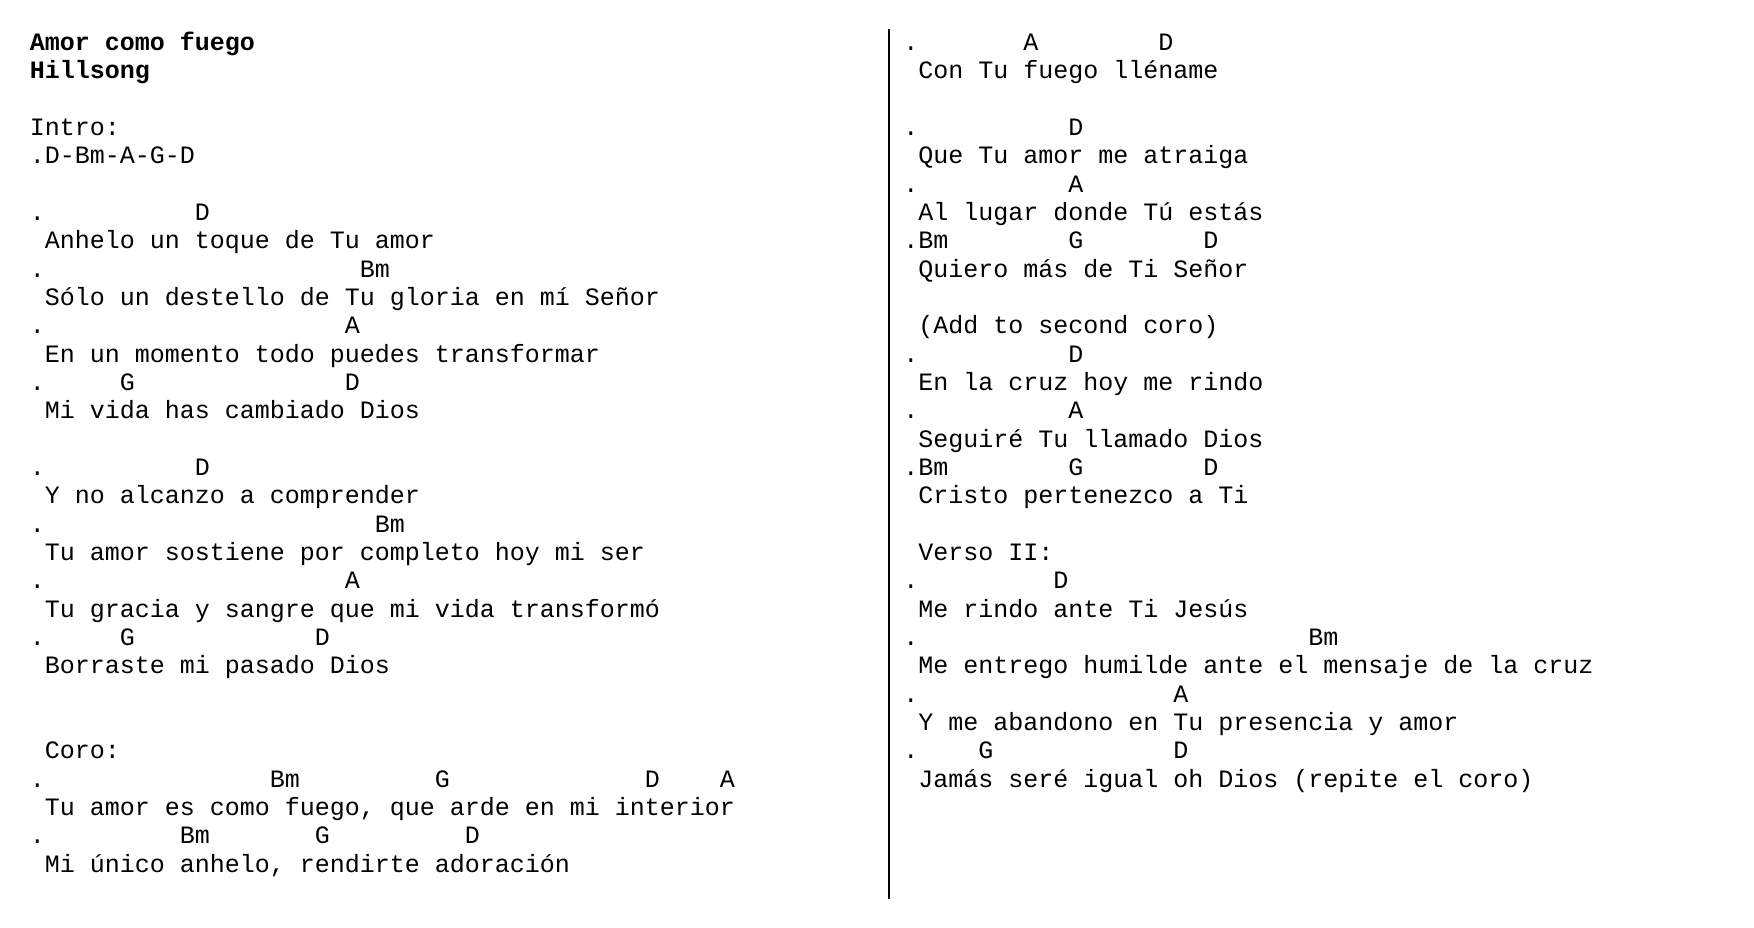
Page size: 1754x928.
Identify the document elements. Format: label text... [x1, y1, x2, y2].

text . Bm G D A [29, 766, 874, 794]
text Seguiré Tu llamado Dios [903, 426, 1724, 454]
text Sólo un destello de Tu gloria en mí Señor [29, 284, 874, 313]
text Con Tu fuego lléname [903, 58, 1724, 86]
text Mi único anhelo, rendirte adoración [29, 851, 874, 879]
text Quiero más de Ti Señor [903, 256, 1724, 284]
text . A D [903, 29, 1724, 58]
text . D [903, 568, 1724, 596]
text Y me abandono en Tu presencia y amor [903, 709, 1724, 738]
text Borraste mi pasado Dios [29, 653, 874, 681]
text . A [903, 398, 1724, 426]
text Amor como fuego [29, 29, 874, 58]
text .Bm G D [903, 228, 1724, 256]
text (Add to second coro) [903, 313, 1724, 341]
text . G D [29, 369, 874, 398]
text Tu amor es como fuego, que arde en mi interior [29, 794, 874, 823]
text . Bm [29, 511, 874, 539]
text . G D [29, 624, 874, 653]
text . A [903, 681, 1724, 709]
text Cristo pertenezco a Ti [903, 483, 1724, 511]
text Hillsong [29, 58, 874, 86]
text Mi vida has cambiado Dios [29, 398, 874, 426]
text Me rindo ante Ti Jesús [903, 596, 1724, 624]
text . A [903, 171, 1724, 199]
text .D-Bm-A-G-D [29, 143, 874, 171]
text Anhelo un toque de Tu amor [29, 228, 874, 256]
text . D [903, 114, 1724, 143]
text Tu amor sostiene por completo hoy mi ser [29, 539, 874, 568]
text . D [903, 341, 1724, 369]
text Me entrego humilde ante el mensaje de la cruz [903, 653, 1724, 681]
text . Bm G D [29, 823, 874, 851]
text Coro: [29, 738, 874, 766]
text Al lugar donde Tú estás [903, 199, 1724, 228]
text Intro: [29, 114, 874, 143]
text . D [29, 199, 874, 228]
text . Bm [903, 624, 1724, 653]
text Y no alcanzo a comprender [29, 483, 874, 511]
text Verso II: [903, 539, 1724, 568]
text . G D [903, 738, 1724, 766]
text Jamás seré igual oh Dios (repite el coro) [903, 766, 1724, 794]
text . A [29, 568, 874, 596]
text . A [29, 313, 874, 341]
text .Bm G D [903, 454, 1724, 483]
text . Bm [29, 256, 874, 284]
text En la cruz hoy me rindo [903, 369, 1724, 398]
text Que Tu amor me atraiga [903, 143, 1724, 171]
text Tu gracia y sangre que mi vida transformó [29, 596, 874, 624]
text . D [29, 454, 874, 483]
text En un momento todo puedes transformar [29, 341, 874, 369]
